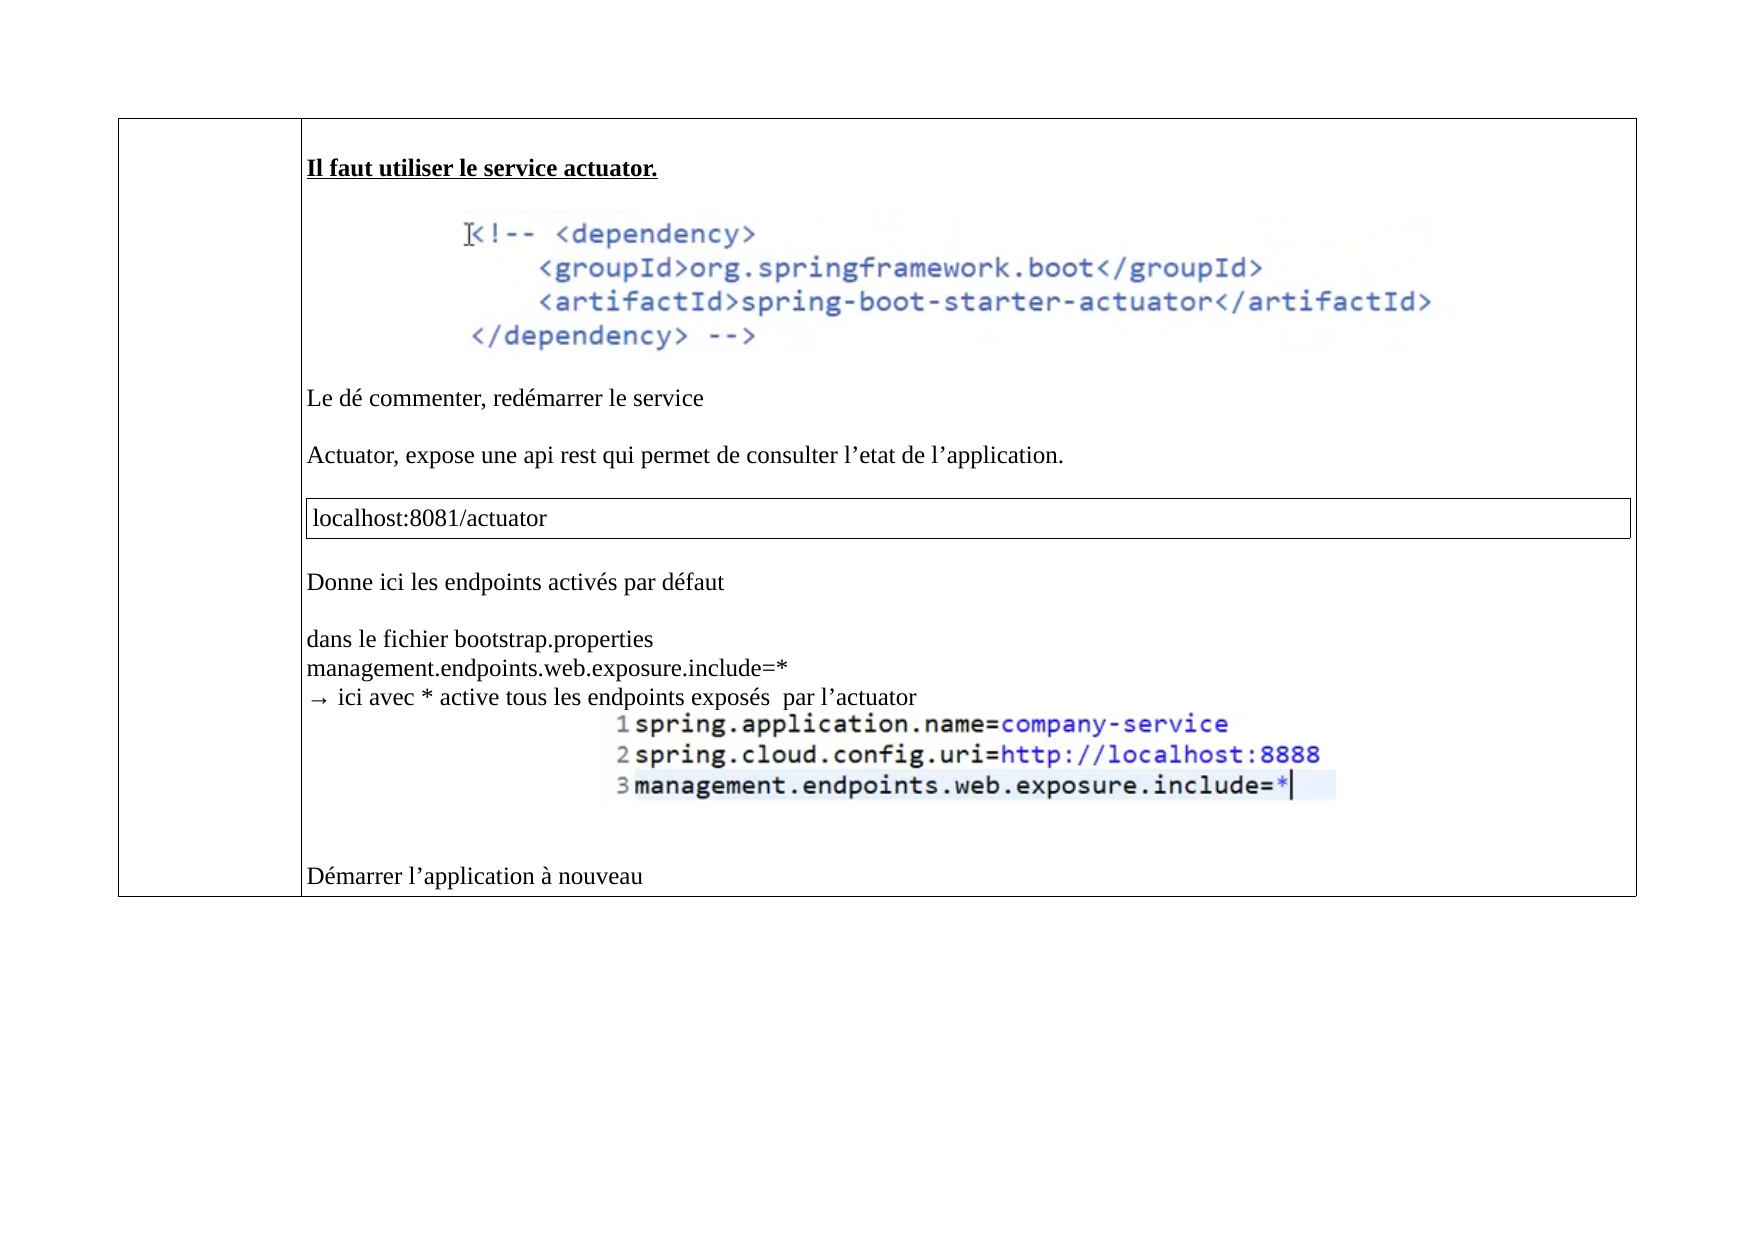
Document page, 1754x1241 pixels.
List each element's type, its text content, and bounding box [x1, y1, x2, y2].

picture [462, 210, 1475, 356]
table_cell [119, 119, 301, 896]
table_header localhost:8081/actuator [307, 499, 1630, 538]
table_cell Il faut utiliser le service actuator. Le dé commenter, redémarrer le service Actuator, expose une api rest qui permet de consulter l’etat de l’application. Donne ici les endpoints activés par défaut dans le fichier bootstrap.properties management.endpoints.web.exposure.include=* → ici avec * active tous les endpoints exposés par l’actuator Démarrer l’application à nouveau [302, 119, 1636, 896]
picture [600, 710, 1337, 804]
